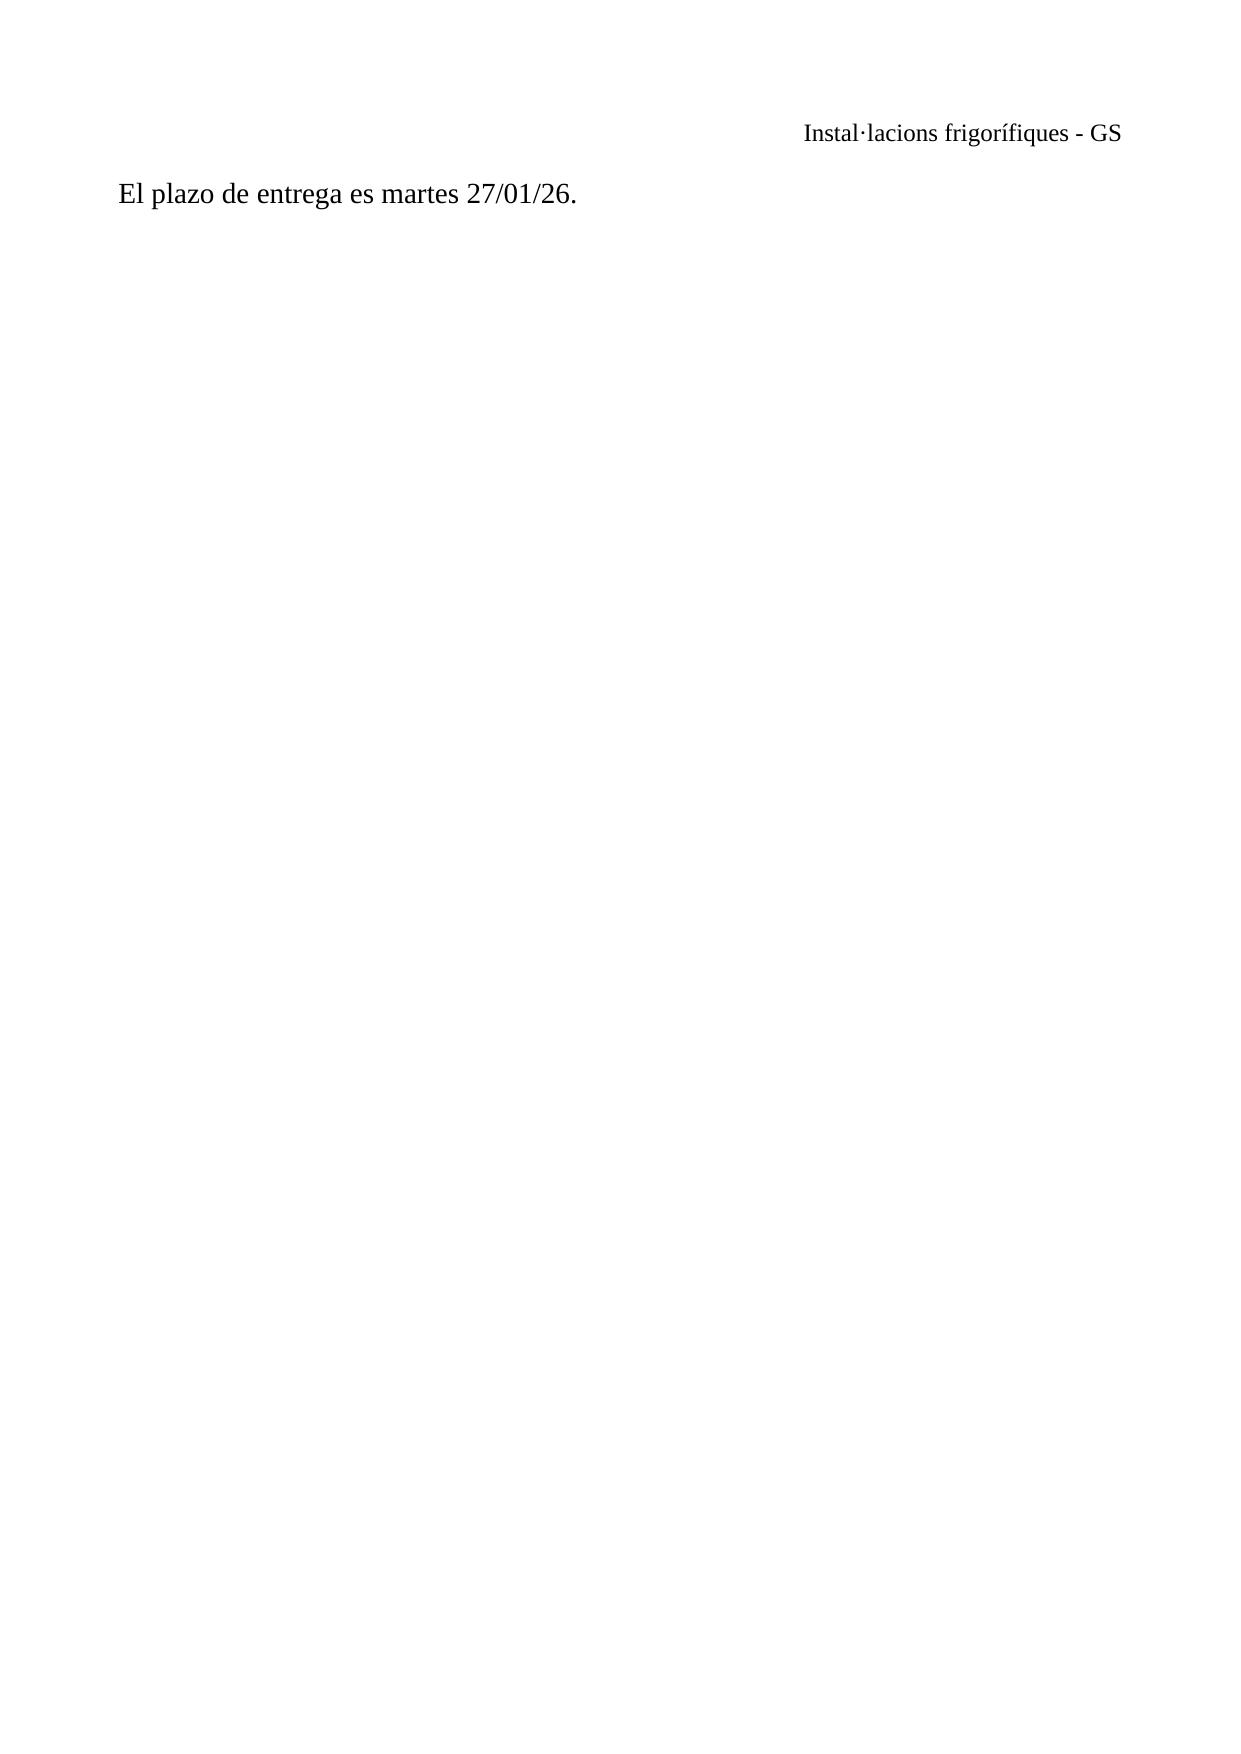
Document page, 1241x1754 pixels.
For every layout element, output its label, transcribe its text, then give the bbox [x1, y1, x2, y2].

text El plazo de entrega es martes 27/01/26. [118, 176, 1122, 210]
